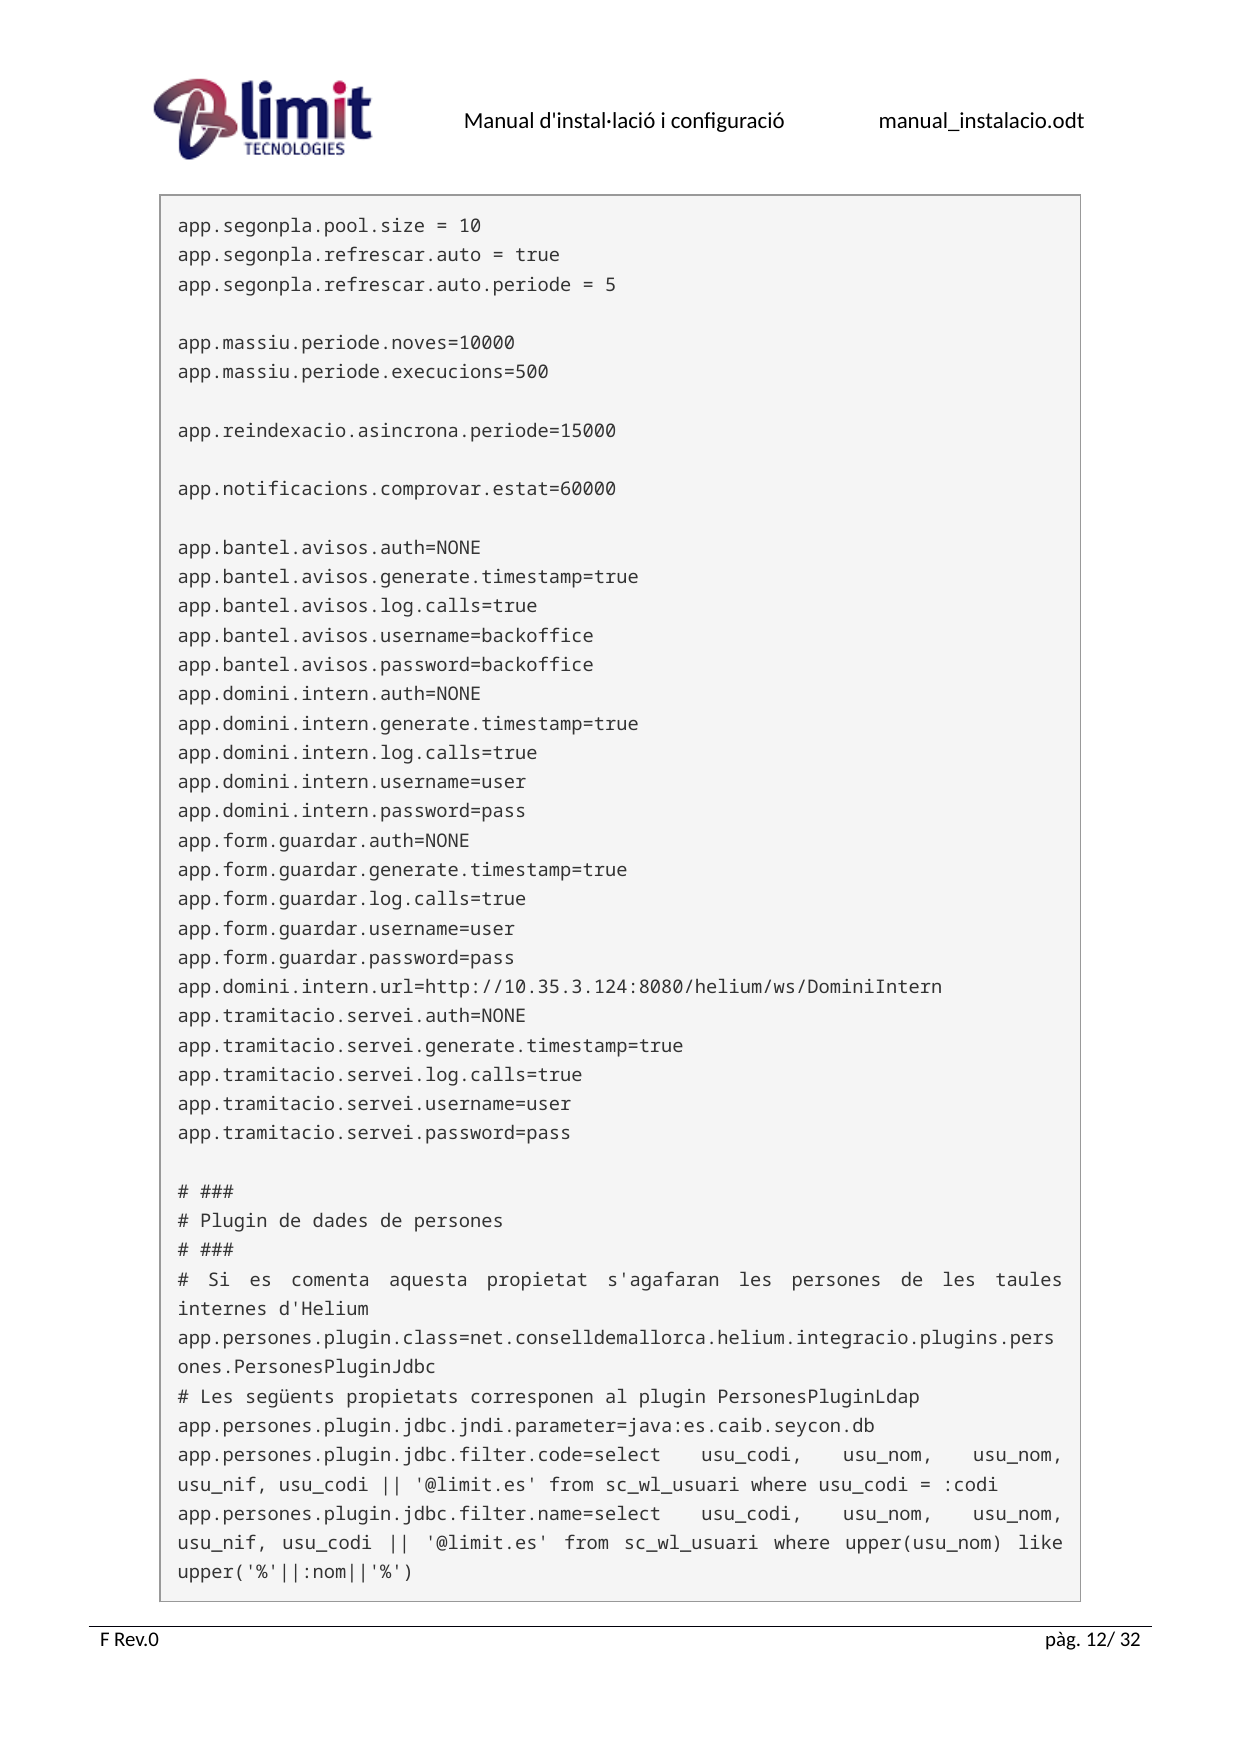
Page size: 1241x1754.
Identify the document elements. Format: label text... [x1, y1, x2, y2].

text app.segonpla.pool.size = 10 [161, 196, 1080, 223]
text app.domini.intern.log.calls=true [161, 721, 1080, 750]
text # Si es comenta aquesta propietat s'agafaran les persones de les taules internes d'Helium [161, 1248, 1080, 1306]
text app.domini.intern.auth=NONE [161, 662, 1080, 692]
text app.bantel.avisos.password=backoffice [161, 633, 1080, 662]
text app.domini.intern.generate.timestamp=true [161, 692, 1080, 721]
text app.form.guardar.password=pass [161, 926, 1080, 955]
text app.notificacions.comprovar.estat=60000 [161, 457, 1080, 487]
text # Les següents propietats corresponen al plugin PersonesPluginLdap [161, 1365, 1080, 1394]
text app.bantel.avisos.log.calls=true [161, 574, 1080, 604]
text app.tramitacio.servei.log.calls=true [161, 1043, 1080, 1072]
picture [148, 73, 379, 166]
text app.tramitacio.servei.auth=NONE [161, 984, 1080, 1014]
text app.bantel.avisos.auth=NONE [161, 516, 1080, 545]
text app.segonpla.refrescar.auto = true [161, 223, 1080, 253]
text app.form.guardar.auth=NONE [161, 809, 1080, 838]
text app.domini.intern.password=pass [161, 779, 1080, 809]
text app.persones.plugin.class=net.conselldemallorca.helium.integracio.plugins.persones.PersonesPluginJdbc [161, 1306, 1080, 1365]
text app.massiu.periode.noves=10000 [161, 311, 1080, 340]
text # Plugin de dades de persones [161, 1189, 1080, 1218]
text app.tramitacio.servei.password=pass [161, 1101, 1080, 1131]
text app.segonpla.refrescar.auto.periode = 5 [161, 253, 1080, 282]
text app.form.guardar.username=user [161, 897, 1080, 926]
text # ### [161, 1160, 1080, 1189]
text app.massiu.periode.execucions=500 [161, 340, 1080, 370]
text app.persones.plugin.jdbc.filter.code=select usu_codi, usu_nom, usu_nom, usu_nif, usu_codi || '@limit.es' from sc_wl_usuari where usu_codi = :codi [161, 1423, 1080, 1482]
text app.tramitacio.servei.generate.timestamp=true [161, 1014, 1080, 1043]
text app.domini.intern.username=user [161, 750, 1080, 779]
text app.bantel.avisos.username=backoffice [161, 604, 1080, 633]
text app.persones.plugin.jdbc.jndi.parameter=java:es.caib.seycon.db [161, 1394, 1080, 1423]
text app.tramitacio.servei.username=user [161, 1072, 1080, 1101]
text app.domini.intern.url=http://10.35.3.124:8080/helium/ws/DominiIntern [161, 955, 1080, 984]
text app.form.guardar.generate.timestamp=true [161, 838, 1080, 867]
text app.persones.plugin.jdbc.filter.name=select usu_codi, usu_nom, usu_nom, usu_nif, usu_codi || '@limit.es' from sc_wl_usuari where upper(usu_nom) like upper('%'||:nom||'%') [161, 1482, 1080, 1601]
text app.form.guardar.log.calls=true [161, 867, 1080, 897]
text # ### [161, 1218, 1080, 1248]
text app.reindexacio.asincrona.periode=15000 [161, 399, 1080, 428]
text app.bantel.avisos.generate.timestamp=true [161, 545, 1080, 574]
